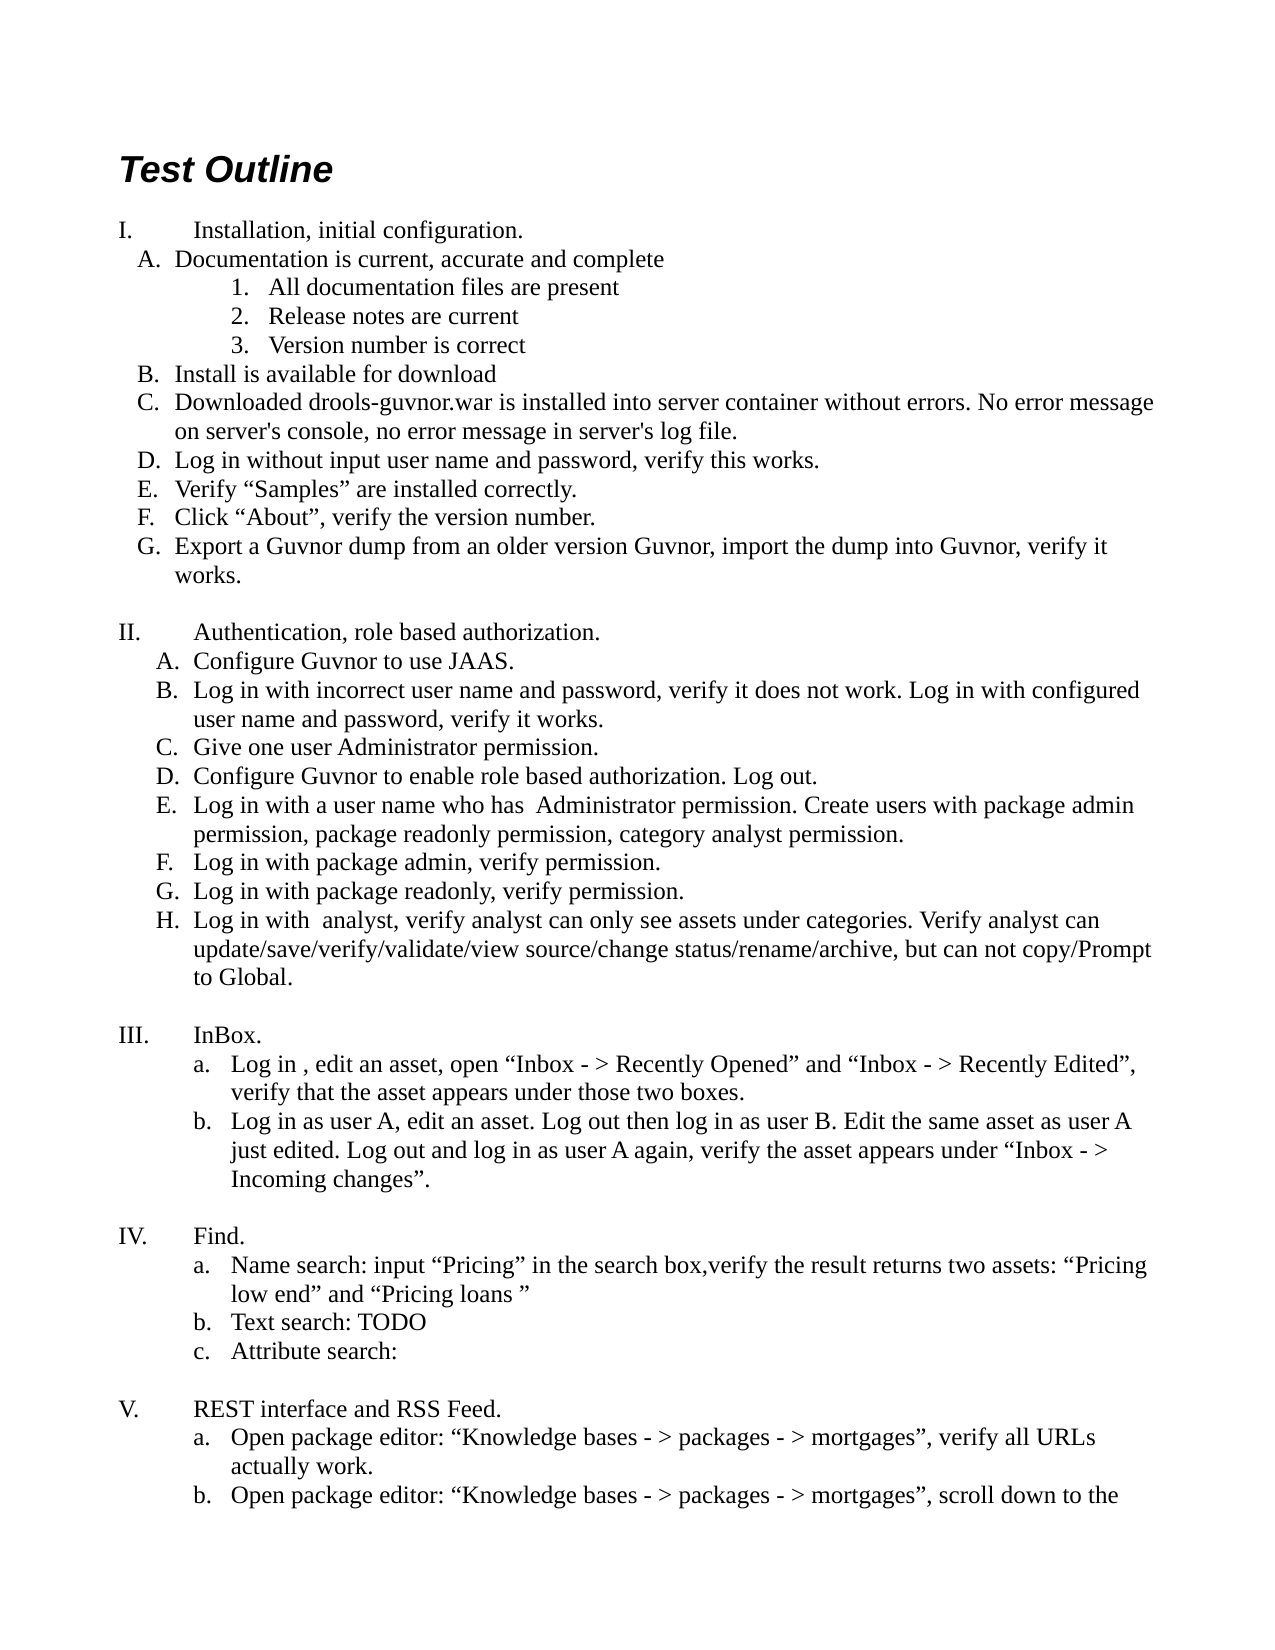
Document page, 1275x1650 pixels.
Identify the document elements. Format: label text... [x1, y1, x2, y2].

list Open package editor: “Knowledge bases - > packages - > mortgages”, scroll down to the [193, 1480, 1157, 1509]
list Install is available for download [137, 359, 1157, 387]
list Log in without input user name and password, verify this works. [137, 445, 1157, 474]
list Verify “Samples” are installed correctly. [137, 474, 1157, 502]
list Configure Guvnor to use JAAS. [156, 646, 1157, 675]
list Release notes are current [231, 301, 1157, 330]
list Log in , edit an asset, open “Inbox - > Recently Opened” and “Inbox - > Recently Edited”, verify that the asset appears under those two boxes. [193, 1049, 1157, 1106]
list Documentation is current, accurate and complete [137, 244, 1157, 272]
list Find. [118, 1221, 1157, 1250]
list Log in with package admin, verify permission. [156, 847, 1157, 876]
list Log in as user A, edit an asset. Log out then log in as user B. Edit the same asset as user A just edited. Log out and log in as user A again, verify the asset appears under “Inbox - > Incoming changes”. [193, 1106, 1157, 1192]
list Give one user Administrator permission. [156, 732, 1157, 761]
list REST interface and RSS Feed. [118, 1394, 1157, 1422]
list Text search: TODO [193, 1307, 1157, 1336]
list Attribute search: [193, 1336, 1157, 1365]
list Click “About”, verify the version number. [137, 502, 1157, 531]
list Log in with a user name who has Administrator permission. Create users with package admin permission, package readonly permission, category analyst permission. [156, 790, 1157, 847]
list Downloaded drools-guvnor.war is installed into server container without errors. No error message on server's console, no error message in server's log file. [137, 387, 1157, 445]
list Export a Guvnor dump from an older version Guvnor, import the dump into Guvnor, verify it works. [137, 531, 1157, 589]
list Open package editor: “Knowledge bases - > packages - > mortgages”, verify all URLs actually work. [193, 1422, 1157, 1480]
list Log in with analyst, verify analyst can only see assets under categories. Verify analyst can update/save/verify/validate/view source/change status/rename/archive, but can not copy/Prompt to Global. [156, 905, 1157, 991]
list InBox. [118, 1020, 1157, 1049]
subtitle Test Outline [118, 147, 1157, 190]
list Version number is correct [231, 330, 1157, 359]
list Log in with package readonly, verify permission. [156, 876, 1157, 905]
list Name search: input “Pricing” in the search box,verify the result returns two assets: “Pricing low end” and “Pricing loans ” [193, 1250, 1157, 1307]
list Authentication, role based authorization. [118, 617, 1157, 646]
list Installation, initial configuration. [118, 215, 1157, 244]
list All documentation files are present [231, 272, 1157, 301]
list Log in with incorrect user name and password, verify it does not work. Log in with configured user name and password, verify it works. [156, 675, 1157, 732]
list Configure Guvnor to enable role based authorization. Log out. [156, 761, 1157, 790]
